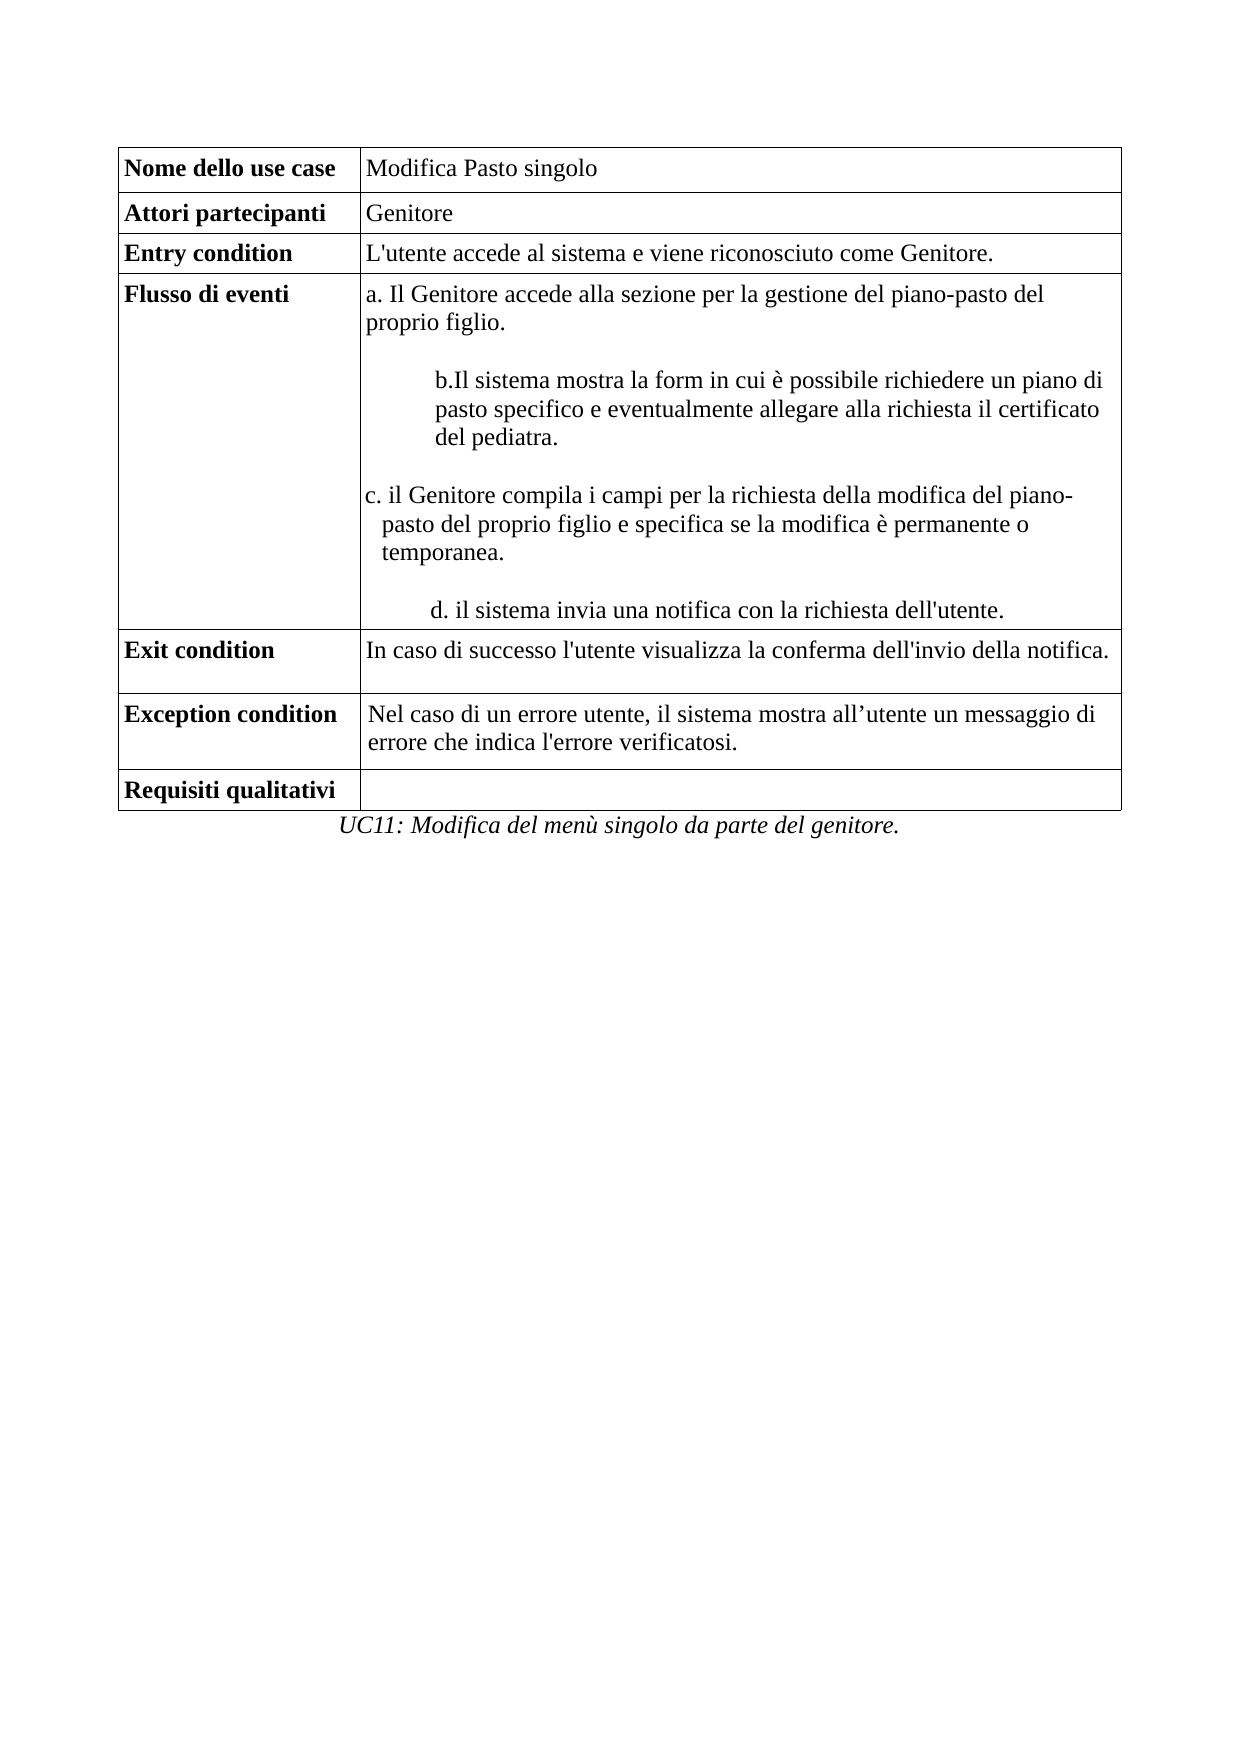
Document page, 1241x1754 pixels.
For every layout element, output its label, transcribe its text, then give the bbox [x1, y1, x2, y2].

table_cell [361, 770, 1121, 810]
table_cell Attori partecipanti [119, 193, 360, 232]
table_cell a. Il Genitore accede alla sezione per la gestione del piano-pasto del proprio figlio. b.Il sistema mostra la form in cui è possibile richiedere un piano di pasto specifico e eventualmente allegare alla richiesta il certificato del pediatra. c. il Genitore compila i campi per la richiesta della modifica del piano-pasto del proprio figlio e specifica se la modifica è permanente o temporanea. d. il sistema invia una notifica con la richiesta dell'utente. [361, 274, 1121, 629]
table_cell Nel caso di un errore utente, il sistema mostra all’utente un messaggio di errore che indica l'errore verificatosi. [361, 694, 1121, 769]
table_header Modifica Pasto singolo [361, 148, 1121, 192]
table_cell In caso di successo l'utente visualizza la conferma dell'invio della notifica. [361, 630, 1121, 693]
table_cell Requisiti qualitativi [119, 770, 360, 810]
table_cell Genitore [361, 193, 1121, 232]
table_header Nome dello use case [119, 148, 360, 192]
table_cell Flusso di eventi [119, 274, 360, 629]
text UC11: Modifica del menù singolo da parte del genitore. [118, 810, 1122, 838]
table_cell Entry condition [119, 234, 360, 273]
table_cell Exception condition [119, 694, 360, 769]
table_cell Exit condition [119, 630, 360, 693]
table_cell L'utente accede al sistema e viene riconosciuto come Genitore. [361, 234, 1121, 273]
